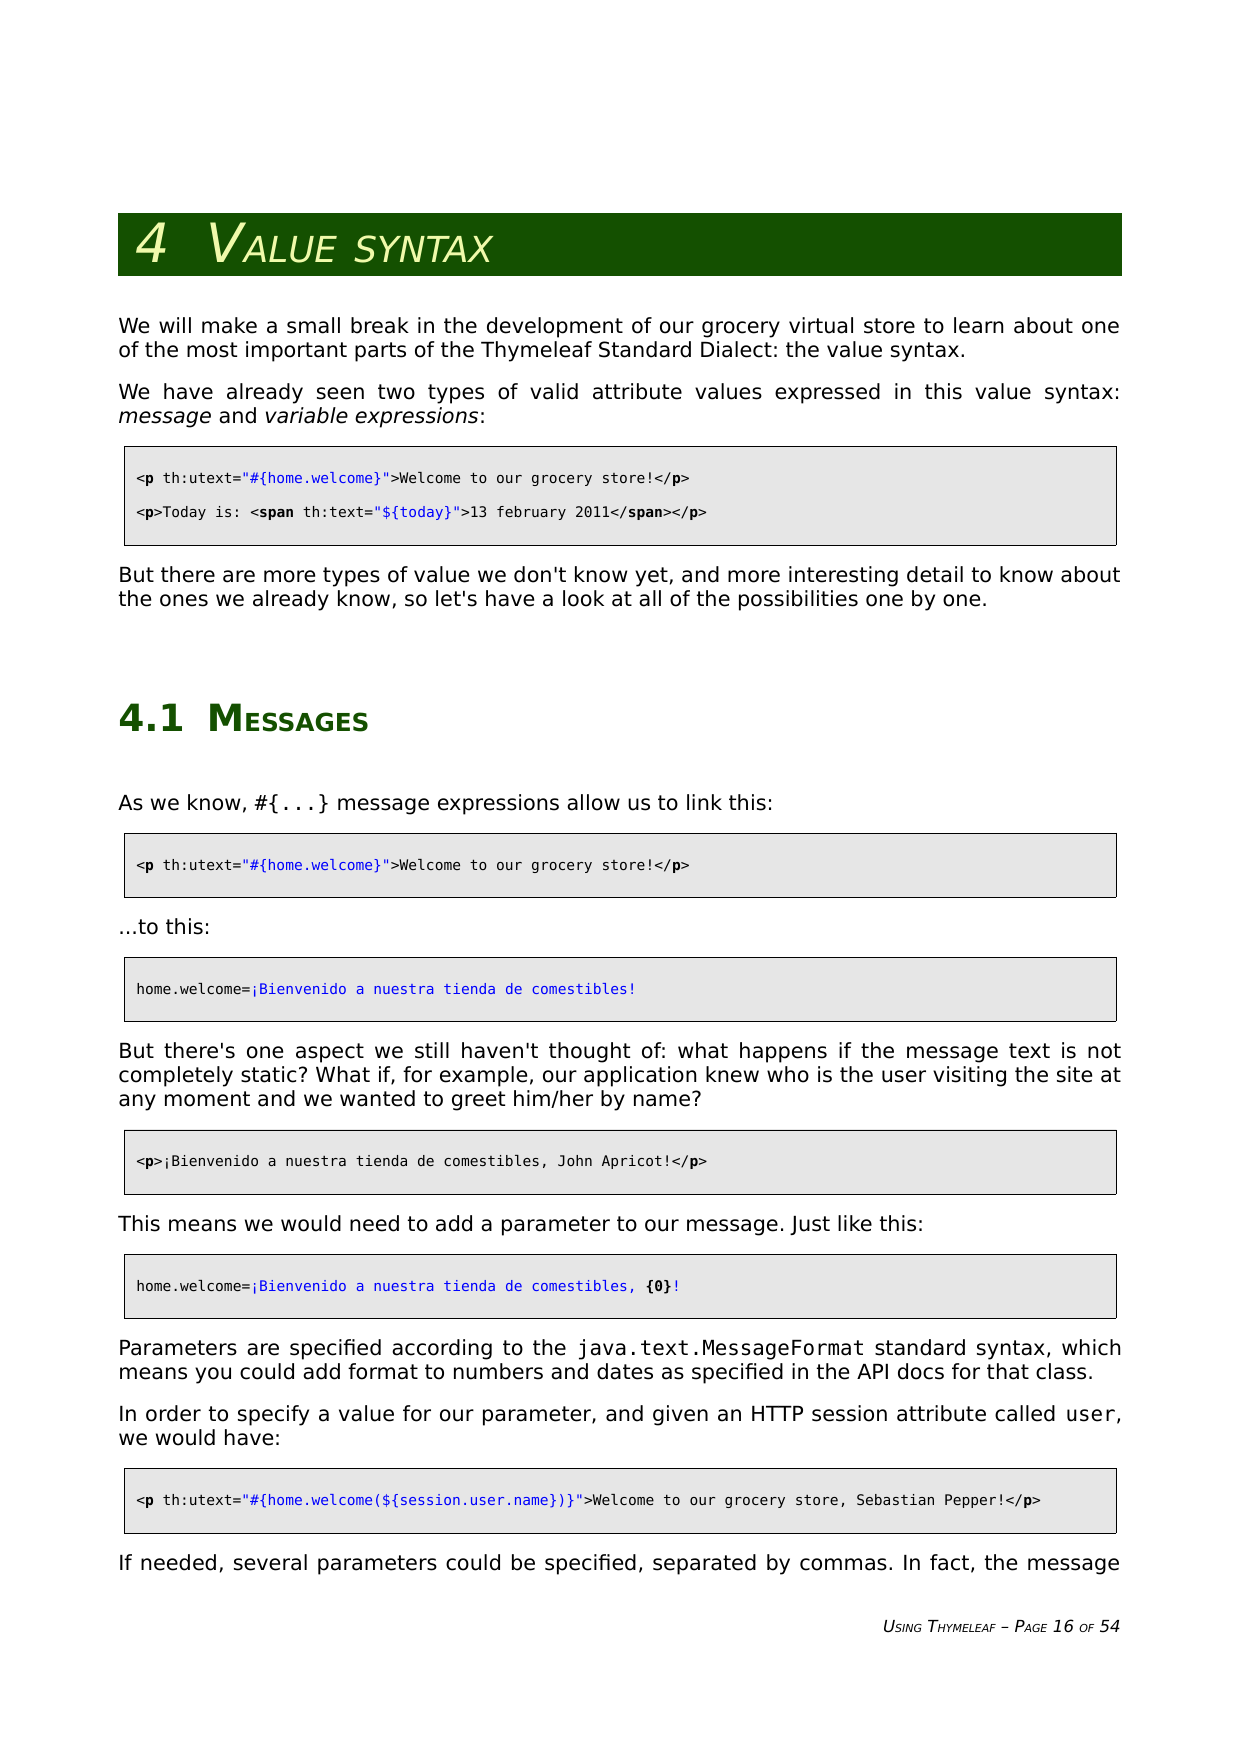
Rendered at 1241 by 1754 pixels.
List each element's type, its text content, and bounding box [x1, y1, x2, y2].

text ...to this: [118, 915, 1122, 939]
text We have already seen two types of valid attribute values expressed in this value syntax: message and variable expressions: [118, 380, 1122, 429]
text But there are more types of value we don't know yet, and more interesting detail to know about the ones we already know, so let's have a look at all of the possibilities one by one. [118, 563, 1122, 611]
text <p th:utext="#{home.welcome(${session.user.name})}">Welcome to our grocery store, Sebastian Pepper!</p> [125, 1469, 1116, 1533]
subtitle Messages [118, 697, 1122, 740]
text This means we would need to add a parameter to our message. Just like this: [118, 1212, 1122, 1236]
text <p th:utext="#{home.welcome}">Welcome to our grocery store!</p> [125, 834, 1116, 897]
text As we know, #{...} message expressions allow us to link this: [118, 791, 1122, 815]
text We will make a small break in the development of our grocery virtual store to learn about one of the most important parts of the Thymeleaf Standard Dialect: the value syntax. [118, 314, 1122, 362]
text But there's one aspect we still haven't thought of: what happens if the message text is not completely static? What if, for example, our application knew who is the user visiting the site at any moment and we wanted to greet him/her by name? [118, 1039, 1122, 1112]
subtitle Value syntax [118, 213, 1122, 276]
text <p>¡Bienvenido a nuestra tienda de comestibles, John Apricot!</p> [125, 1131, 1116, 1194]
text <p th:utext="#{home.welcome}">Welcome to our grocery store!</p> <p>Today is: <span th:text="${today}">13 february 2011</span></p> [125, 447, 1116, 545]
text home.welcome=¡Bienvenido a nuestra tienda de comestibles! [125, 958, 1116, 1021]
text home.welcome=¡Bienvenido a nuestra tienda de comestibles, {0}! [125, 1255, 1116, 1318]
text In order to specify a value for our parameter, and given an HTTP session attribute called user, we would have: [118, 1402, 1122, 1451]
text If needed, several parameters could be specified, separated by commas. In fact, the message [118, 1551, 1122, 1575]
text Parameters are specified according to the java.text.MessageFormat standard syntax, which means you could add format to numbers and dates as specified in the API docs for that class. [118, 1336, 1122, 1384]
